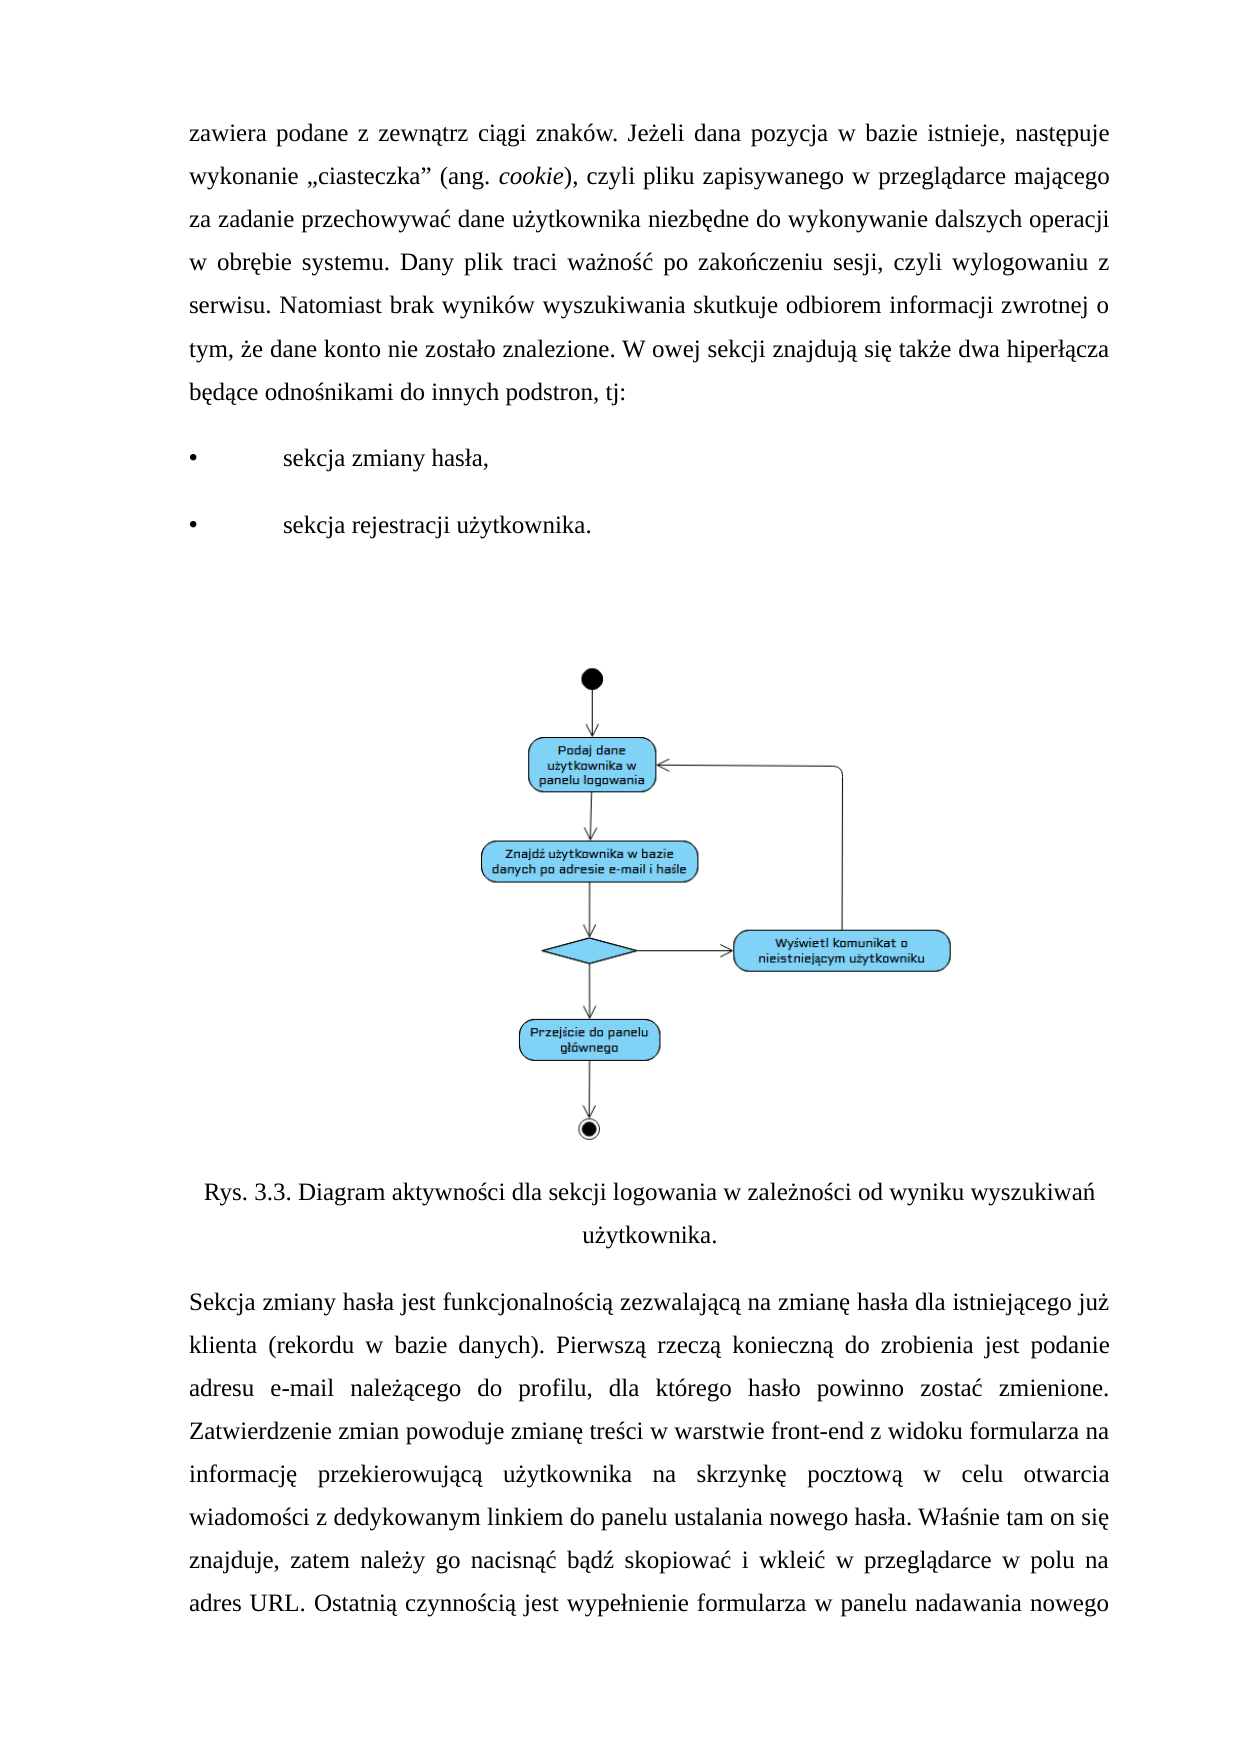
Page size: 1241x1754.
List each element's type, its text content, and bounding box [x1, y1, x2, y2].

list sekcja zmiany hasła, [189, 443, 1110, 472]
picture [441, 656, 961, 1145]
list sekcja rejestracji użytkownika. [189, 510, 1110, 539]
text Rys. 3.3. Diagram aktywności dla sekcji logowania w zależności od wyniku wyszukiwań użytkownika. [189, 1177, 1110, 1249]
text zawiera podane z zewnątrz ciągi znaków. Jeżeli dana pozycja w bazie istnieje, następuje wykonanie „ciasteczka” (ang. cookie), czyli pliku zapisywanego w przeglądarce mającego za zadanie przechowywać dane użytkownika niezbędne do wykonywanie dalszych operacji w obrębie systemu. Dany plik traci ważność po zakończeniu sesji, czyli wylogowaniu z serwisu. Natomiast brak wyników wyszukiwania skutkuje odbiorem informacji zwrotnej o tym, że dane konto nie zostało znalezione. W owej sekcji znajdują się także dwa hiperłącza będące odnośnikami do innych podstron, tj: [189, 118, 1110, 406]
text Sekcja zmiany hasła jest funkcjonalnością zezwalającą na zmianę hasła dla istniejącego już klienta (rekordu w bazie danych). Pierwszą rzeczą konieczną do zrobienia jest podanie adresu e-mail należącego do profilu, dla którego hasło powinno zostać zmienione. Zatwierdzenie zmian powoduje zmianę treści w warstwie front-end z widoku formularza na informację przekierowującą użytkownika na skrzynkę pocztową w celu otwarcia wiadomości z dedykowanym linkiem do panelu ustalania nowego hasła. Właśnie tam on się znajduje, zatem należy go nacisnąć bądź skopiować i wkleić w przeglądarce w polu na adres URL. Ostatnią czynnością jest wypełnienie formularza w panelu nadawania nowego [189, 1287, 1110, 1617]
